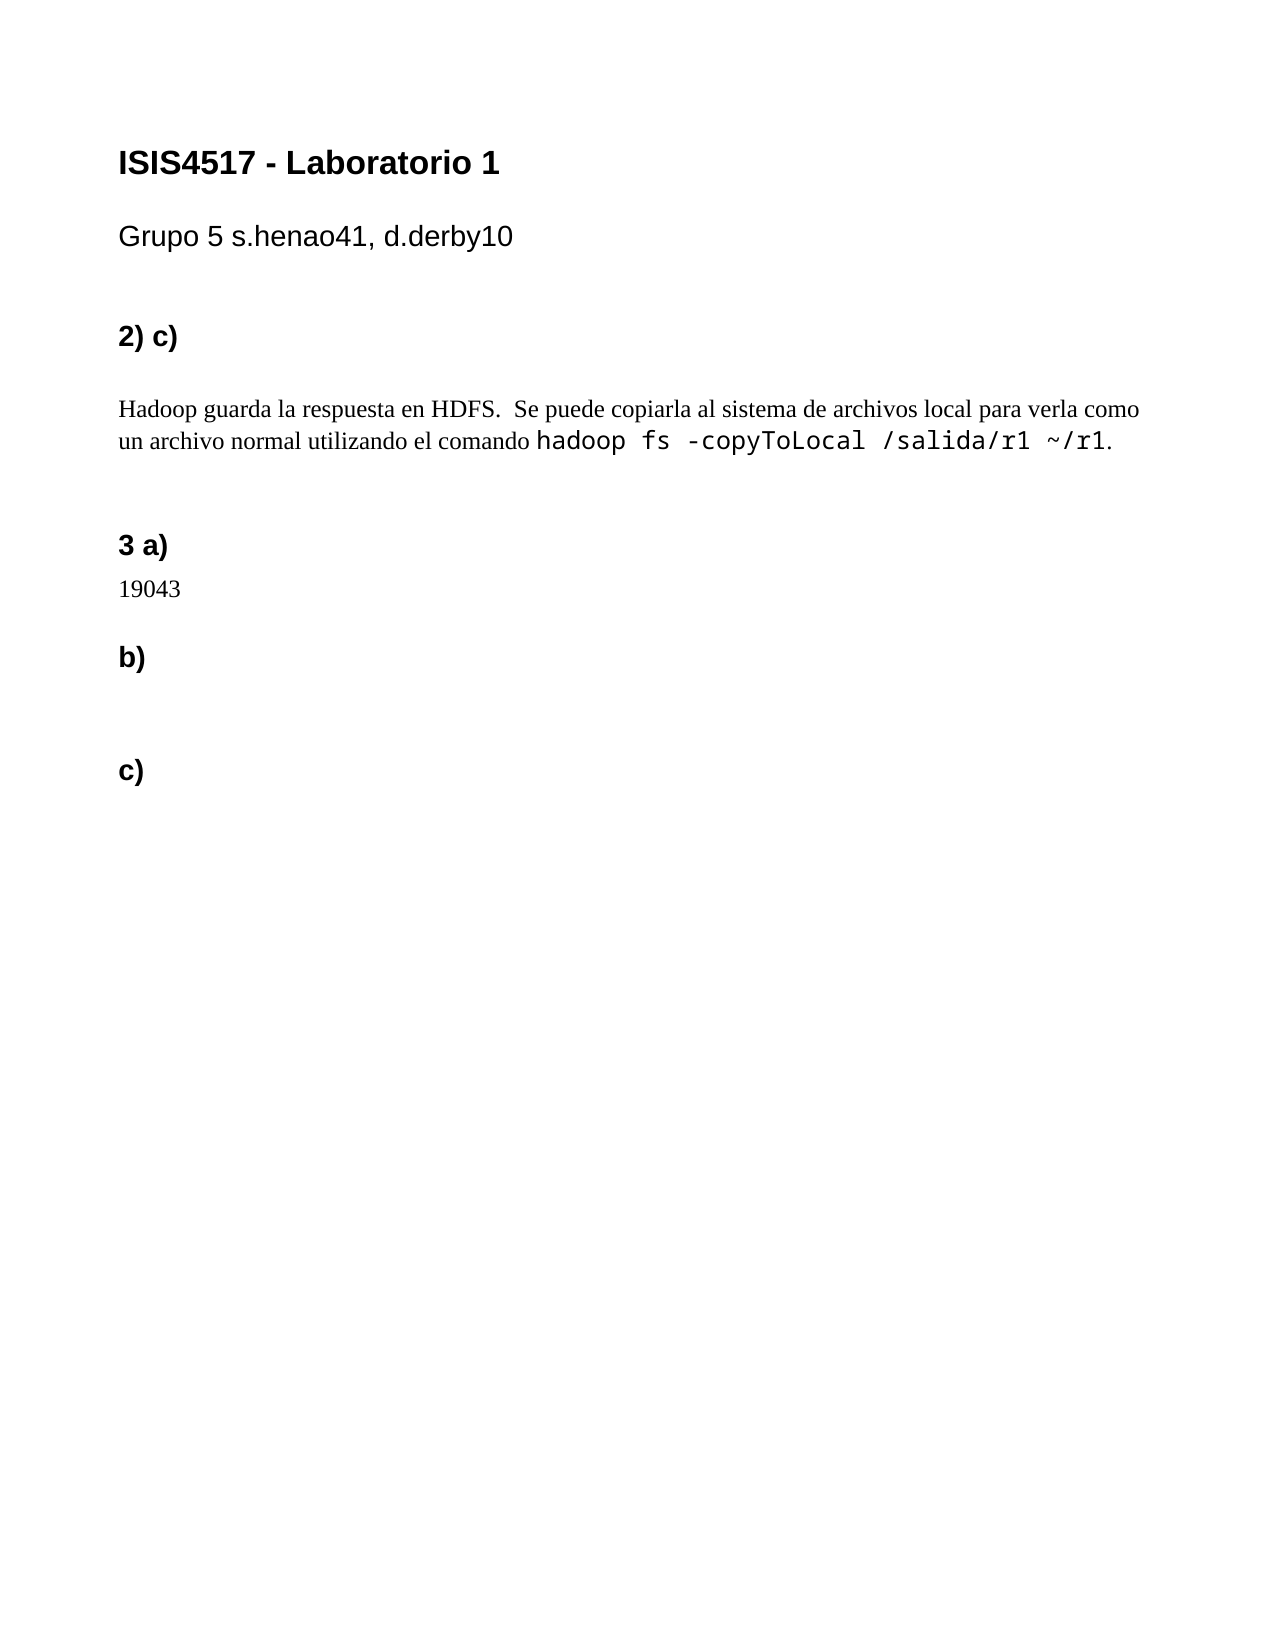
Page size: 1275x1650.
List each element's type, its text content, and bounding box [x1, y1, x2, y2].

subtitle Grupo 5 s.henao41, d.derby10 [118, 219, 1157, 253]
text 19043 [118, 574, 1157, 603]
subtitle c) [118, 753, 1157, 786]
subtitle 2) c) [118, 319, 1157, 353]
subtitle 3 a) [118, 528, 1157, 562]
subtitle b) [118, 641, 1157, 674]
text Hadoop guarda la respuesta en HDFS. Se puede copiarla al sistema de archivos local para verla como un archivo normal utilizando el comando hadoop fs -copyToLocal /salida/r1 ~/r1. [118, 394, 1157, 457]
subtitle ISIS4517 - Laboratorio 1 [118, 143, 1157, 182]
